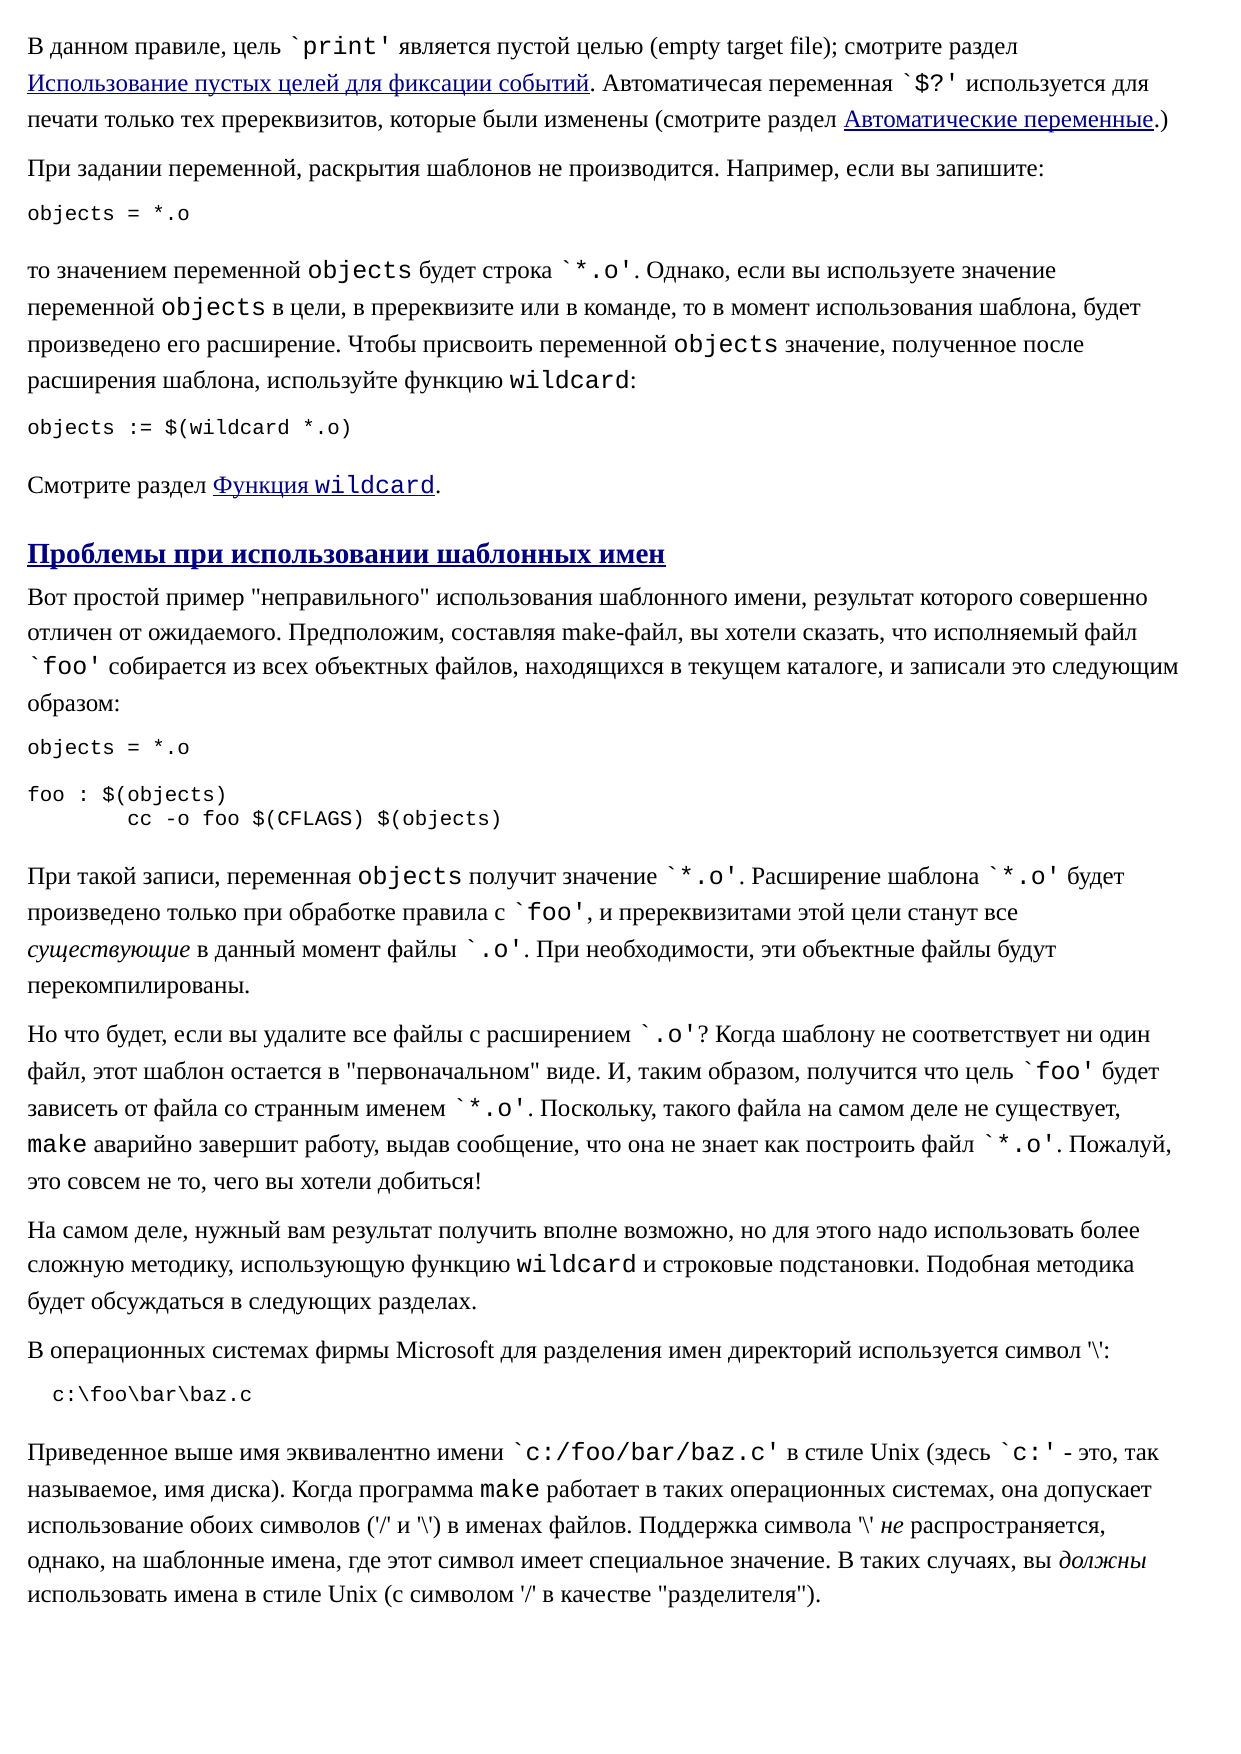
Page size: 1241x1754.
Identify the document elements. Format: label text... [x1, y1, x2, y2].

text Но что будет, если вы удалите все файлы с расширением `.o'? Когда шаблону не соответствует ни один файл, этот шаблон остается в "первоначальном" виде. И, таким образом, получится что цель `foo' будет зависеть от файла со странным именем `*.o'. Поскольку, такого файла на самом деле не существует, make аварийно завершит работу, выдав сообщение, что она не знает как построить файл `*.o'. Пожалуй, это совсем не то, чего вы хотели добиться! [27, 1019, 1185, 1194]
subtitle Проблемы при использовании шаблонных имен [27, 536, 1185, 570]
text foo : $(objects) [27, 784, 1185, 808]
text В операционных системах фирмы Microsoft для разделения имен директорий используется символ '\': [27, 1335, 1185, 1364]
text При такой записи, переменная objects получит значение `*.o'. Расширение шаблона `*.o' будет произведено только при обработке правила с `foo', и пререквизитами этой цели станут все существующие в данный момент файлы `.o'. При необходимости, эти объектные файлы будут перекомпилированы. [27, 861, 1185, 999]
text то значением переменной objects будет строка `*.o'. Однако, если вы используете значение переменной objects в цели, в пререквизите или в команде, то в момент использования шаблона, будет произведено его расширение. Чтобы присвоить переменной objects значение, полученное после расширения шаблона, используйте функцию wildcard: [27, 256, 1185, 396]
text c:\foo\bar\baz.c [27, 1384, 1185, 1408]
text В данном правиле, цель `print' является пустой целью (empty target file); смотрите раздел Использование пустых целей для фиксации событий. Автоматичесая переменная `$?' используется для печати только тех пререквизитов, которые были изменены (смотрите раздел Автоматические переменные.) [27, 31, 1185, 133]
text На самом деле, нужный вам результат получить вполне возможно, но для этого надо использовать более сложную методику, использующую функцию wildcard и строковые подстановки. Подобная методика будет обсуждаться в следующих разделах. [27, 1215, 1185, 1315]
text objects = *.o [27, 737, 1185, 760]
text objects := $(wildcard *.o) [27, 417, 1185, 441]
text Смотрите раздел Функция wildcard. [27, 470, 1185, 501]
text При задании переменной, раскрытия шаблонов не производится. Например, если вы запишите: [27, 153, 1185, 182]
text objects = *.o [27, 202, 1185, 226]
text Приведенное выше имя эквивалентно имени `c:/foo/bar/baz.c' в стиле Unix (здесь `c:' - это, так называемое, имя диска). Когда программа make работает в таких операционных системах, она допускает использование обоих символов ('/' и '\') в именах файлов. Поддержка символа '\' не распространяется, однако, на шаблонные имена, где этот символ имеет специальное значение. В таких случаях, вы должны использовать имена в стиле Unix (с символом '/' в качестве "разделителя"). [27, 1437, 1185, 1608]
text Вот простой пример "неправильного" использования шаблонного имени, результат которого совершенно отличен от ожидаемого. Предположим, составляя make-файл, вы хотели сказать, что исполняемый файл `foo' собирается из всех объектных файлов, находящихся в текущем каталоге, и записали это следующим образом: [27, 582, 1185, 716]
text cc -o foo $(CFLAGS) $(objects) [27, 808, 1185, 831]
